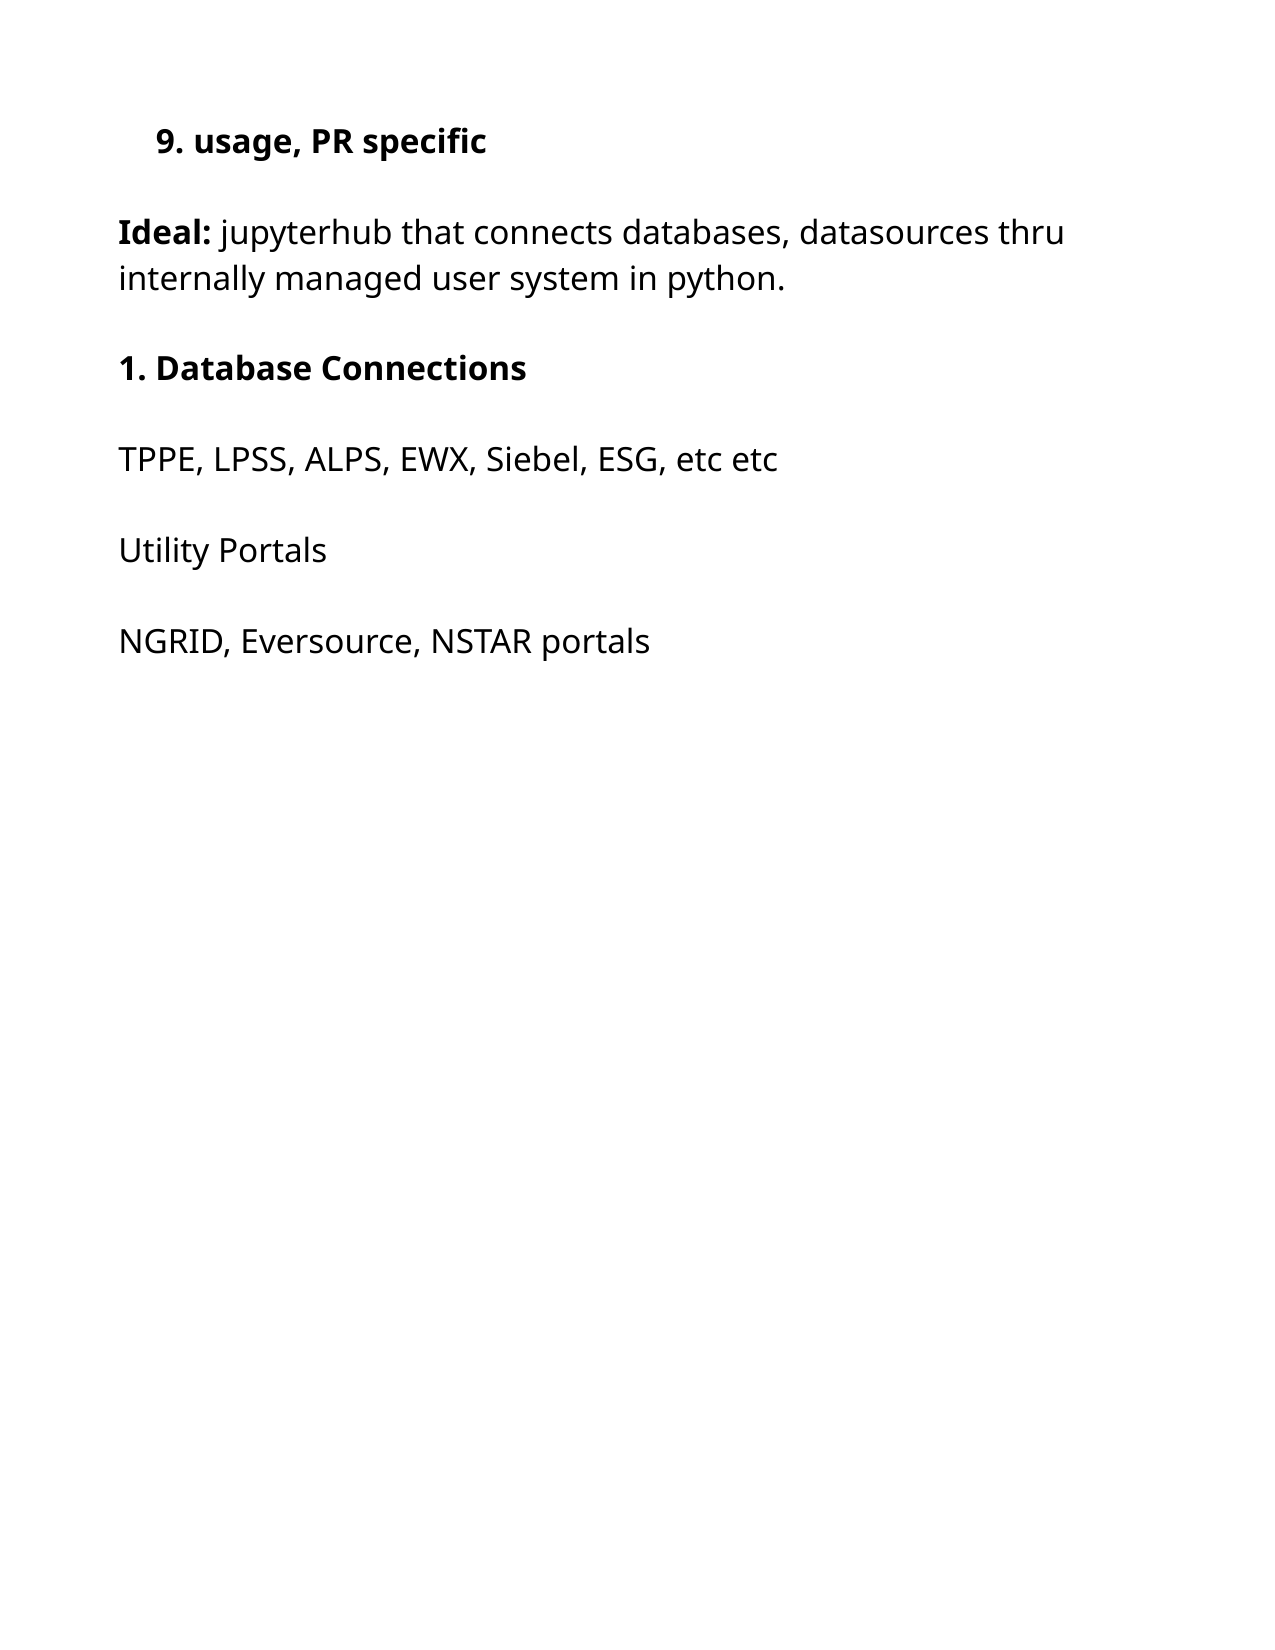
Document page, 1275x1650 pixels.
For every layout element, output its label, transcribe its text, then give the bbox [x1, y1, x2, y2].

list usage, PR specific [156, 118, 1157, 163]
text Utility Portals [118, 527, 1157, 572]
text TPPE, LPSS, ALPS, EWX, Siebel, ESG, etc etc [118, 436, 1157, 481]
text Ideal: jupyterhub that connects databases, datasources thru internally managed user system in python. [118, 209, 1157, 300]
text NGRID, Eversource, NSTAR portals [118, 618, 1157, 663]
text 1. Database Connections [118, 345, 1157, 391]
